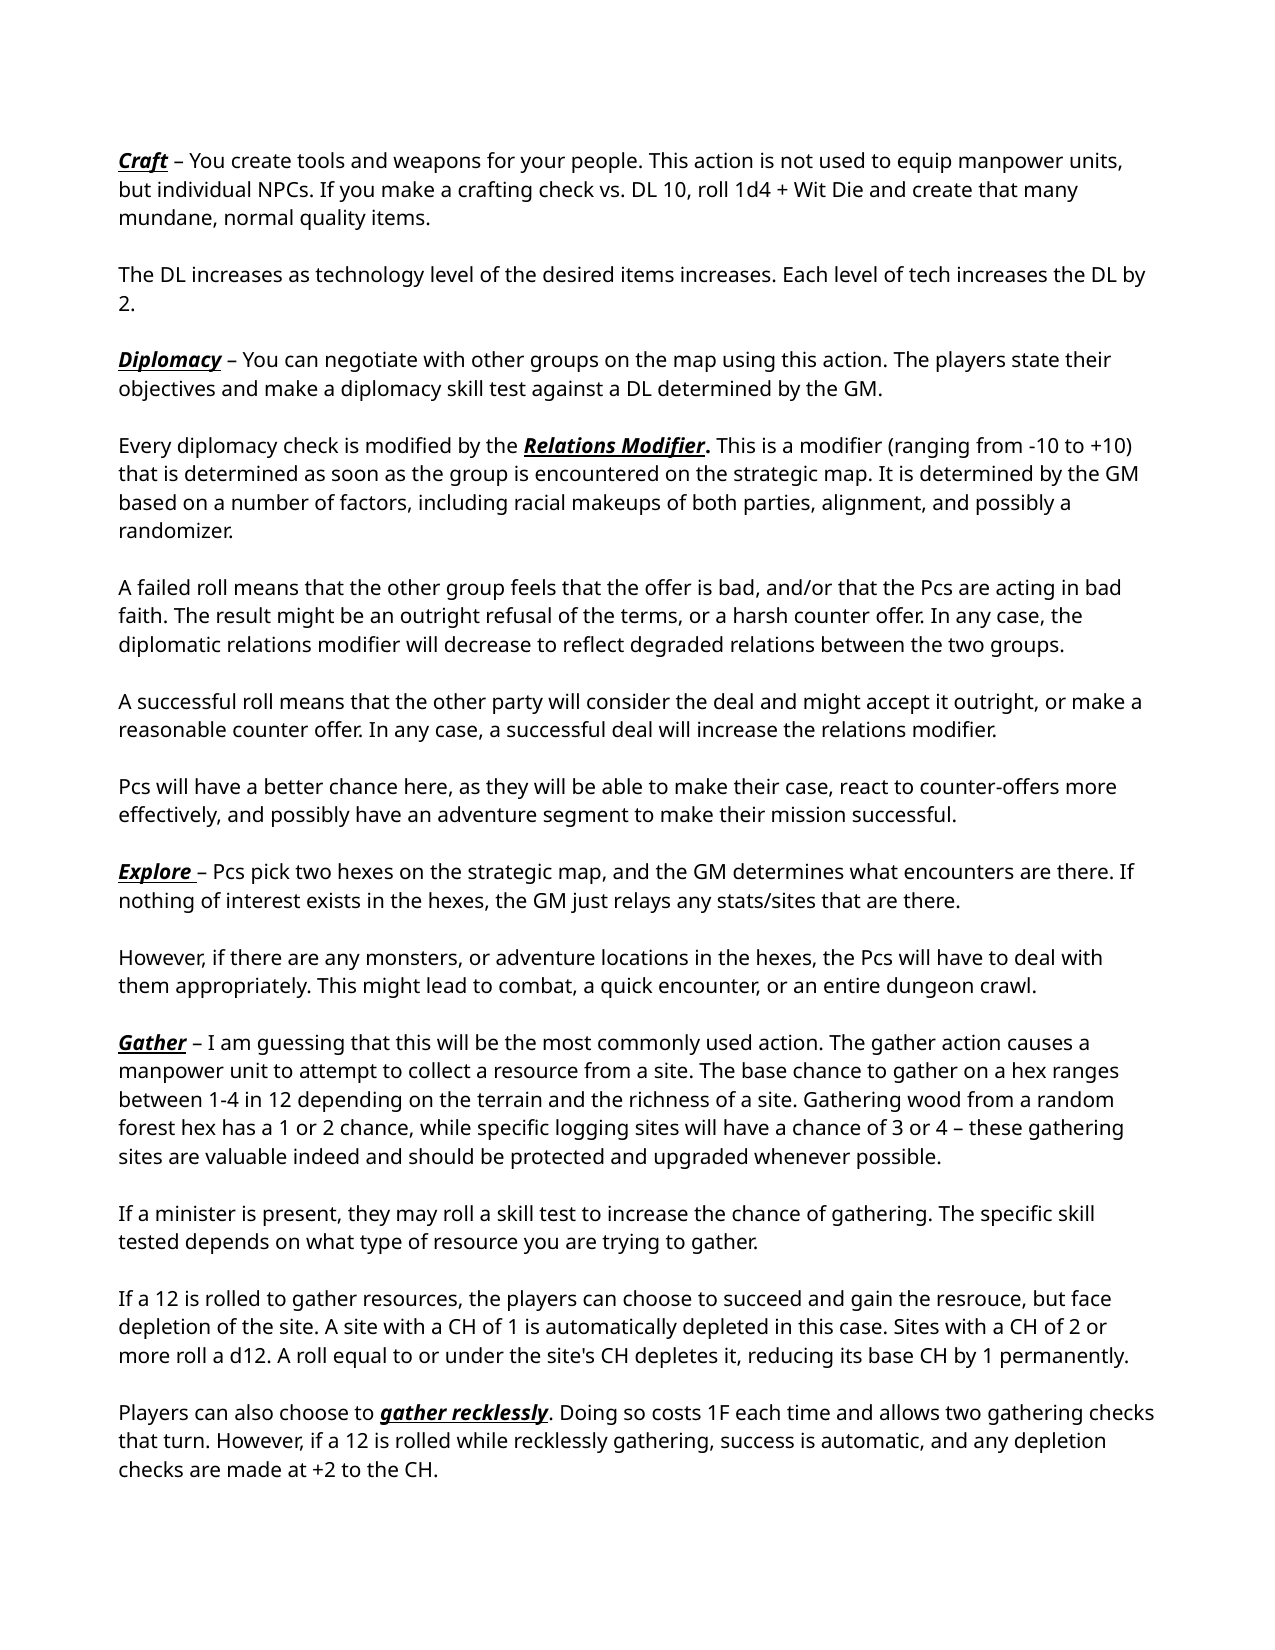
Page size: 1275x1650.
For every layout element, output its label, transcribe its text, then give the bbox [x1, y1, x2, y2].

text The DL increases as technology level of the desired items increases. Each level of tech increases the DL by 2. [118, 260, 1157, 317]
text A successful roll means that the other party will consider the deal and might accept it outright, or make a reasonable counter offer. In any case, a successful deal will increase the relations modifier. [118, 687, 1157, 744]
text Players can also choose to gather recklessly. Doing so costs 1F each time and allows two gathering checks that turn. However, if a 12 is rolled while recklessly gathering, success is automatic, and any depletion checks are made at +2 to the CH. [118, 1398, 1157, 1483]
text Diplomacy – You can negotiate with other groups on the map using this action. The players state their objectives and make a diplomacy skill test against a DL determined by the GM. [118, 346, 1157, 402]
text If a 12 is rolled to gather resources, the players can choose to succeed and gain the resrouce, but face depletion of the site. A site with a CH of 1 is automatically depleted in this case. Sites with a CH of 2 or more roll a d12. A roll equal to or under the site's CH depletes it, reducing its base CH by 1 permanently. [118, 1284, 1157, 1369]
text However, if there are any monsters, or adventure locations in the hexes, the Pcs will have to deal with them appropriately. This might lead to combat, a quick encounter, or an entire dungeon crawl. [118, 943, 1157, 1000]
text Every diplomacy check is modified by the Relations Modifier. This is a modifier (ranging from -10 to +10) that is determined as soon as the group is encountered on the strategic map. It is determined by the GM based on a number of factors, including racial makeups of both parties, alignment, and possibly a randomizer. [118, 431, 1157, 545]
text If a minister is present, they may roll a skill test to increase the chance of gathering. The specific skill tested depends on what type of resource you are trying to gather. [118, 1199, 1157, 1256]
text Pcs will have a better chance here, as they will be able to make their case, react to counter-offers more effectively, and possibly have an adventure segment to make their mission successful. [118, 772, 1157, 829]
text Explore – Pcs pick two hexes on the strategic map, and the GM determines what encounters are there. If nothing of interest exists in the hexes, the GM just relays any stats/sites that are there. [118, 857, 1157, 914]
text Craft – You create tools and weapons for your people. This action is not used to equip manpower units, but individual NPCs. If you make a crafting check vs. DL 10, roll 1d4 + Wit Die and create that many mundane, normal quality items. [118, 147, 1157, 232]
text A failed roll means that the other group feels that the offer is bad, and/or that the Pcs are acting in bad faith. The result might be an outright refusal of the terms, or a harsh counter offer. In any case, the diplomatic relations modifier will decrease to reflect degraded relations between the two groups. [118, 573, 1157, 658]
text Gather – I am guessing that this will be the most commonly used action. The gather action causes a manpower unit to attempt to collect a resource from a site. The base chance to gather on a hex ranges between 1-4 in 12 depending on the terrain and the richness of a site. Gathering wood from a random forest hex has a 1 or 2 chance, while specific logging sites will have a chance of 3 or 4 – these gathering sites are valuable indeed and should be protected and upgraded whenever possible. [118, 1028, 1157, 1170]
